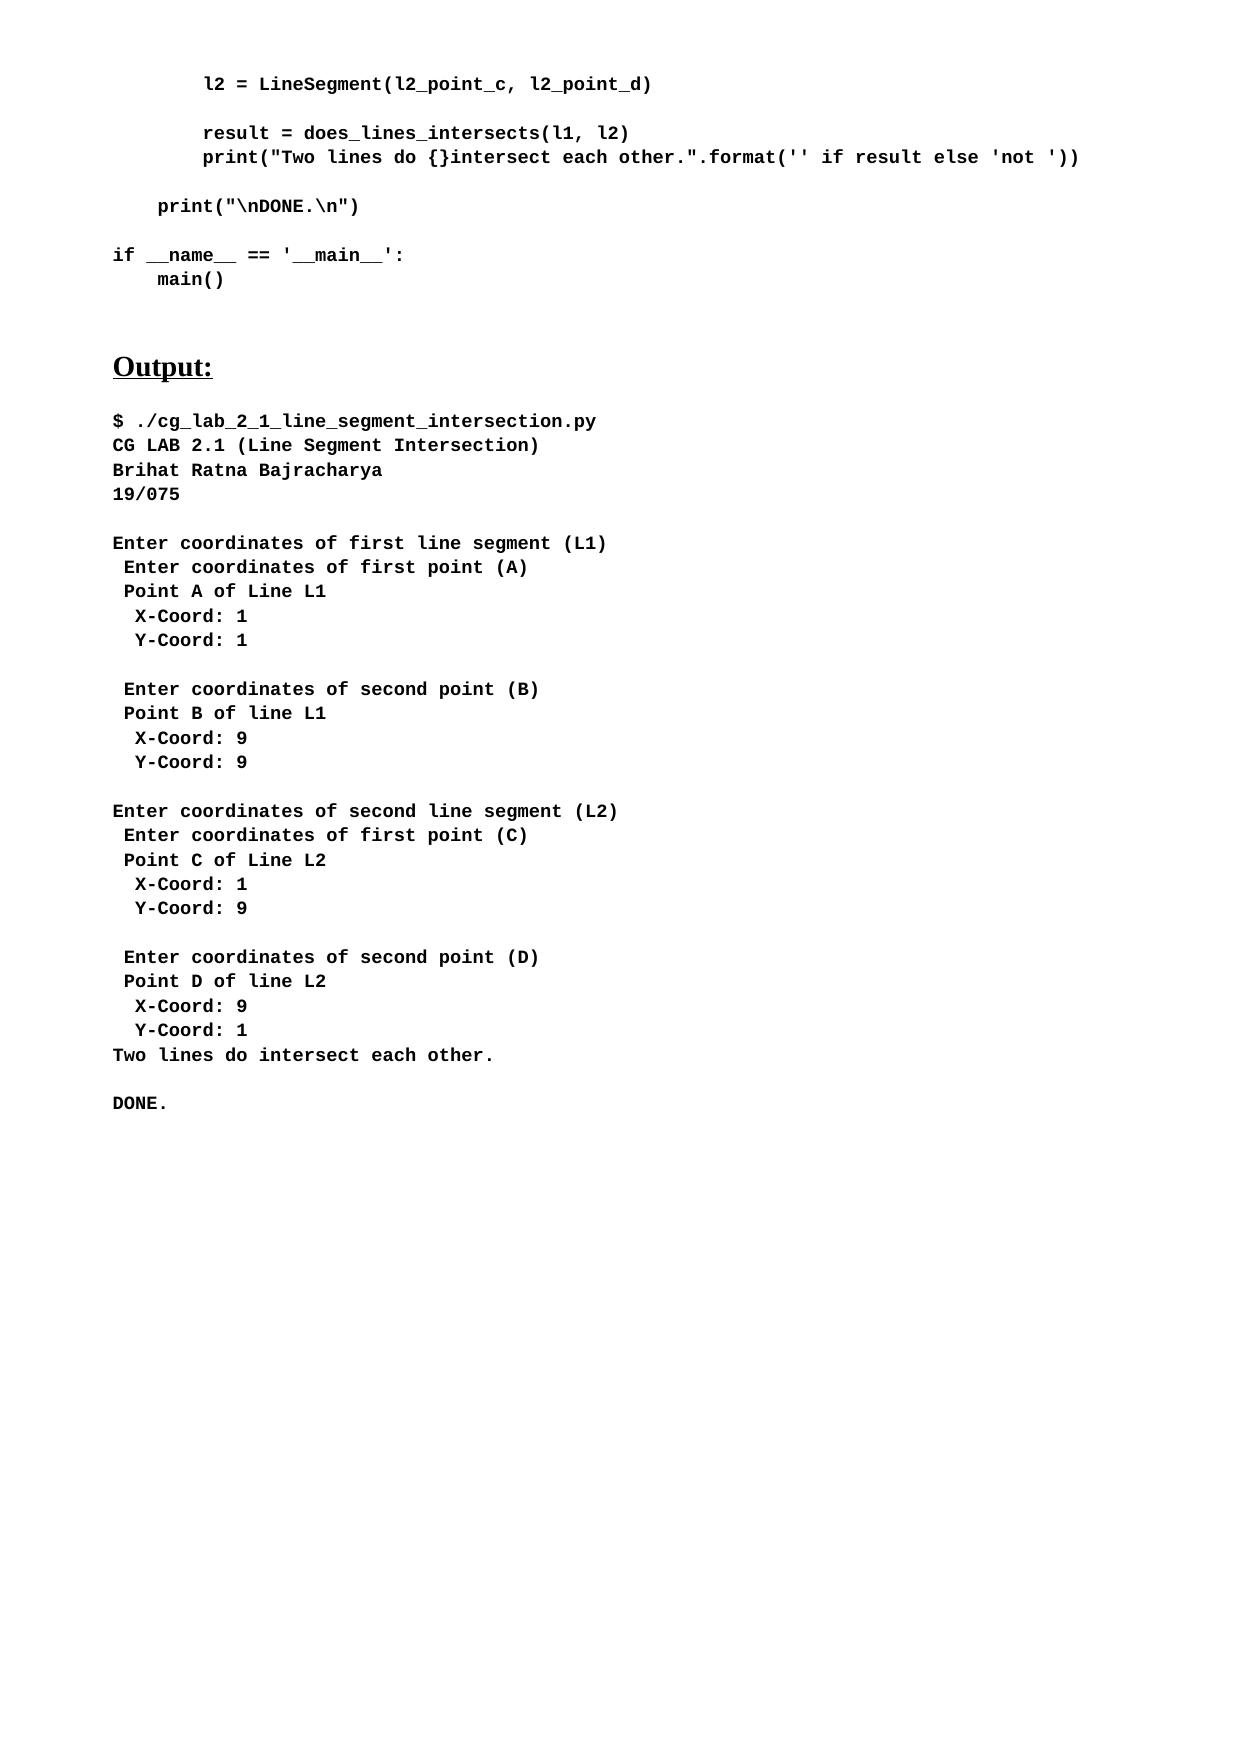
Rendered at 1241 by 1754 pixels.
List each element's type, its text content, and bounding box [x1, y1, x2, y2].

text Enter coordinates of first point (A) [112, 558, 1166, 579]
text l2 = LineSegment(l2_point_c, l2_point_d) [112, 75, 1166, 96]
text CG LAB 2.1 (Line Segment Intersection) [112, 436, 1166, 457]
text Enter coordinates of first point (C) [112, 826, 1166, 847]
text if __name__ == '__main__': [112, 246, 1166, 267]
text X-Coord: 1 [112, 875, 1166, 896]
text Point A of Line L1 [112, 582, 1166, 603]
text Y-Coord: 1 [112, 631, 1166, 652]
text 19/075 [112, 485, 1166, 506]
text print("Two lines do {}intersect each other.".format('' if result else 'not ')) [112, 148, 1166, 169]
text print("\nDONE.\n") [112, 197, 1166, 218]
text X-Coord: 9 [112, 728, 1166, 750]
text Point C of Line L2 [112, 850, 1166, 872]
text Enter coordinates of second point (D) [112, 948, 1166, 969]
text result = does_lines_intersects(l1, l2) [112, 124, 1166, 145]
text X-Coord: 1 [112, 607, 1166, 628]
text $ ./cg_lab_2_1_line_segment_intersection.py [112, 412, 1166, 433]
text Two lines do intersect each other. [112, 1045, 1166, 1067]
text Enter coordinates of second point (B) [112, 680, 1166, 701]
text X-Coord: 9 [112, 997, 1166, 1018]
text Point D of line L2 [112, 972, 1166, 993]
text Y-Coord: 9 [112, 753, 1166, 774]
text Y-Coord: 1 [112, 1021, 1166, 1042]
text DONE. [112, 1094, 1166, 1115]
text Brihat Ratna Bajracharya [112, 460, 1166, 482]
text Output: [112, 349, 1166, 382]
text main() [112, 270, 1166, 291]
text Enter coordinates of first line segment (L1) [112, 533, 1166, 555]
text Point B of line L1 [112, 704, 1166, 725]
text Y-Coord: 9 [112, 899, 1166, 920]
text Enter coordinates of second line segment (L2) [112, 802, 1166, 823]
